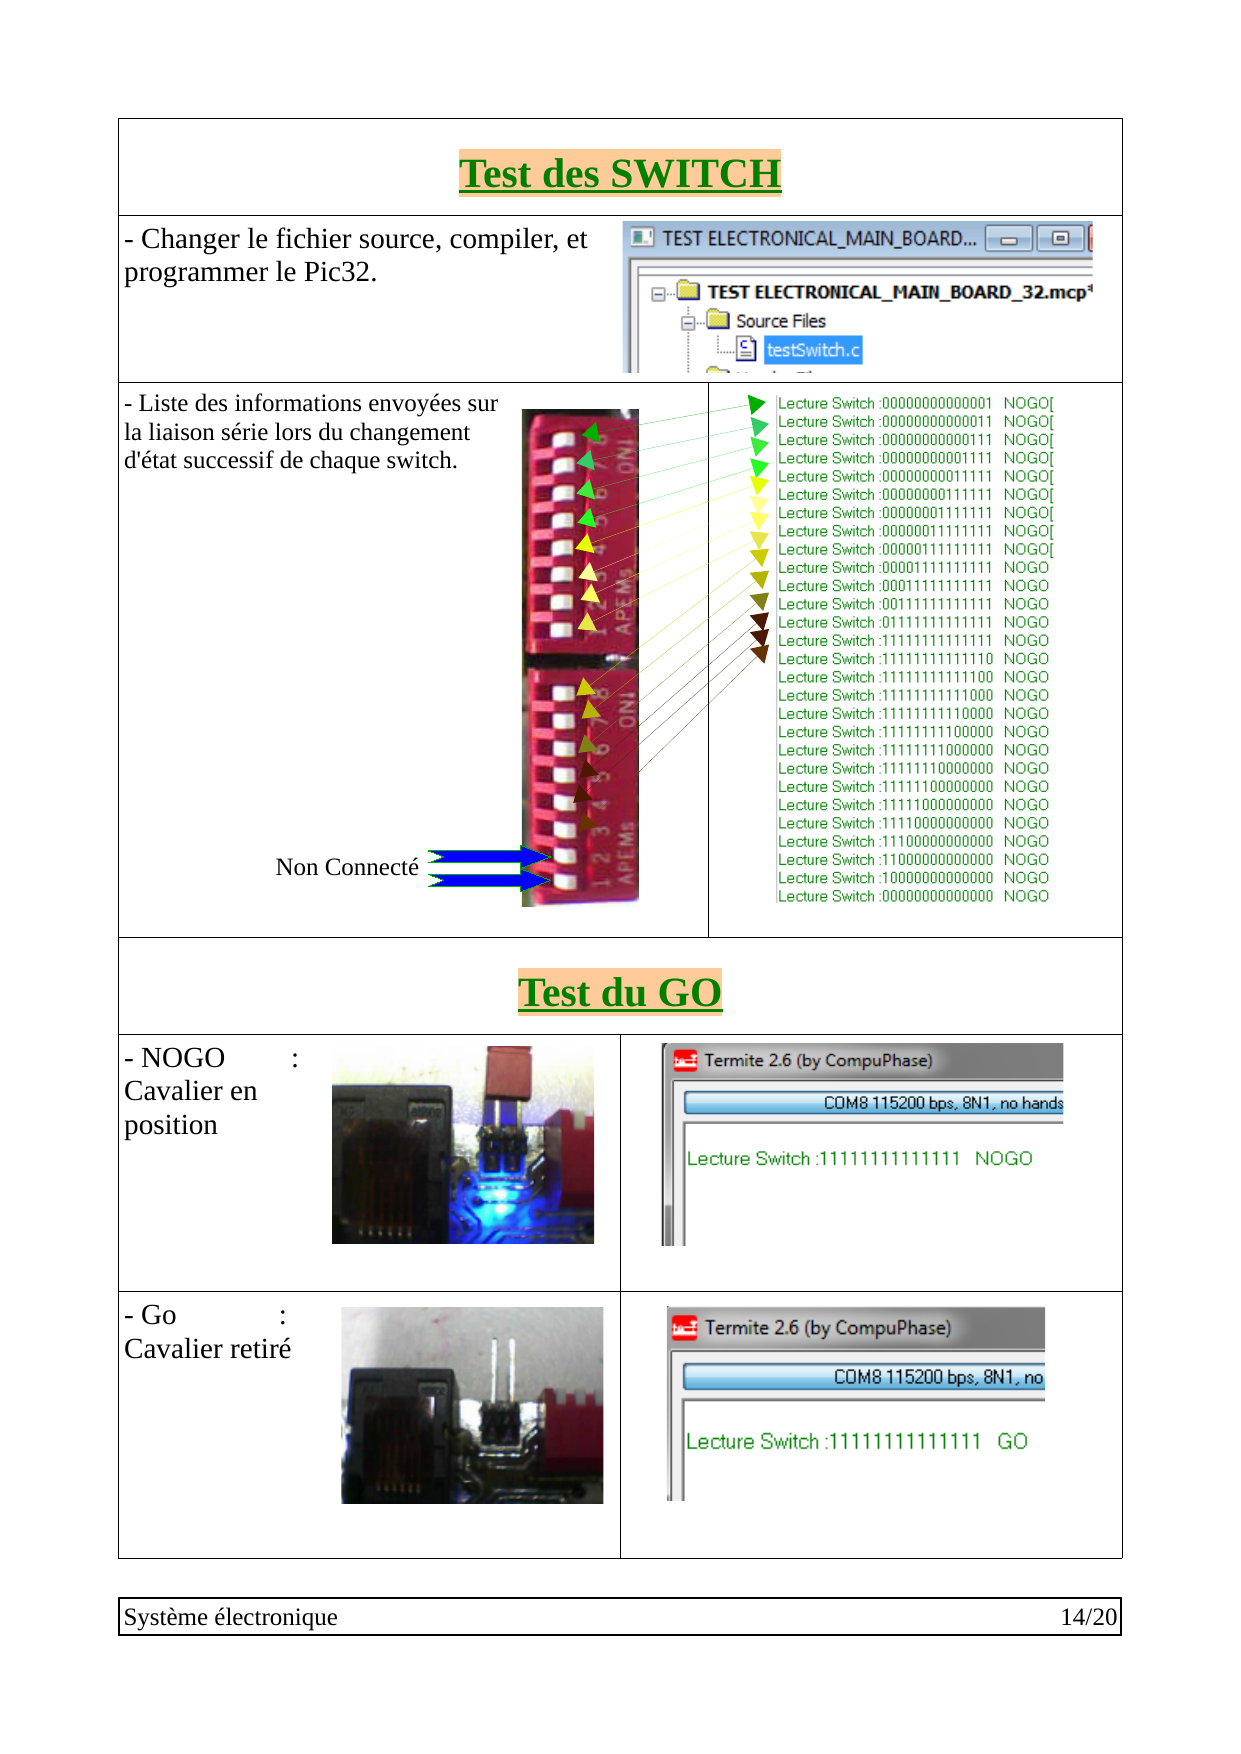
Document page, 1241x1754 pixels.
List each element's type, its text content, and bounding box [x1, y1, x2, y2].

table_header - NOGO : Cavalier en position [119, 1035, 620, 1291]
table_header - Liste des informations envoyées sur la liaison série lors du changement d'état successif de chaque switch. [119, 383, 708, 937]
table_header [709, 487, 756, 523]
table_header Test des SWITCH [119, 119, 1122, 215]
table_header [709, 383, 1122, 937]
table_header [709, 522, 757, 562]
table_cell [621, 1292, 1122, 1558]
table_header [709, 542, 757, 593]
picture [332, 1046, 595, 1244]
table_header Test du GO [119, 938, 1122, 1034]
picture [341, 1307, 604, 1504]
table_header [709, 506, 756, 540]
table_header [709, 624, 761, 681]
table_header [709, 428, 754, 457]
table_header [621, 1035, 1122, 1291]
table_header - Changer le fichier source, compiler, et programmer le Pic32. [119, 216, 1122, 382]
table_cell - Go : Cavalier retiré [119, 1292, 620, 1558]
table_header [709, 641, 761, 702]
table_header [709, 469, 755, 500]
